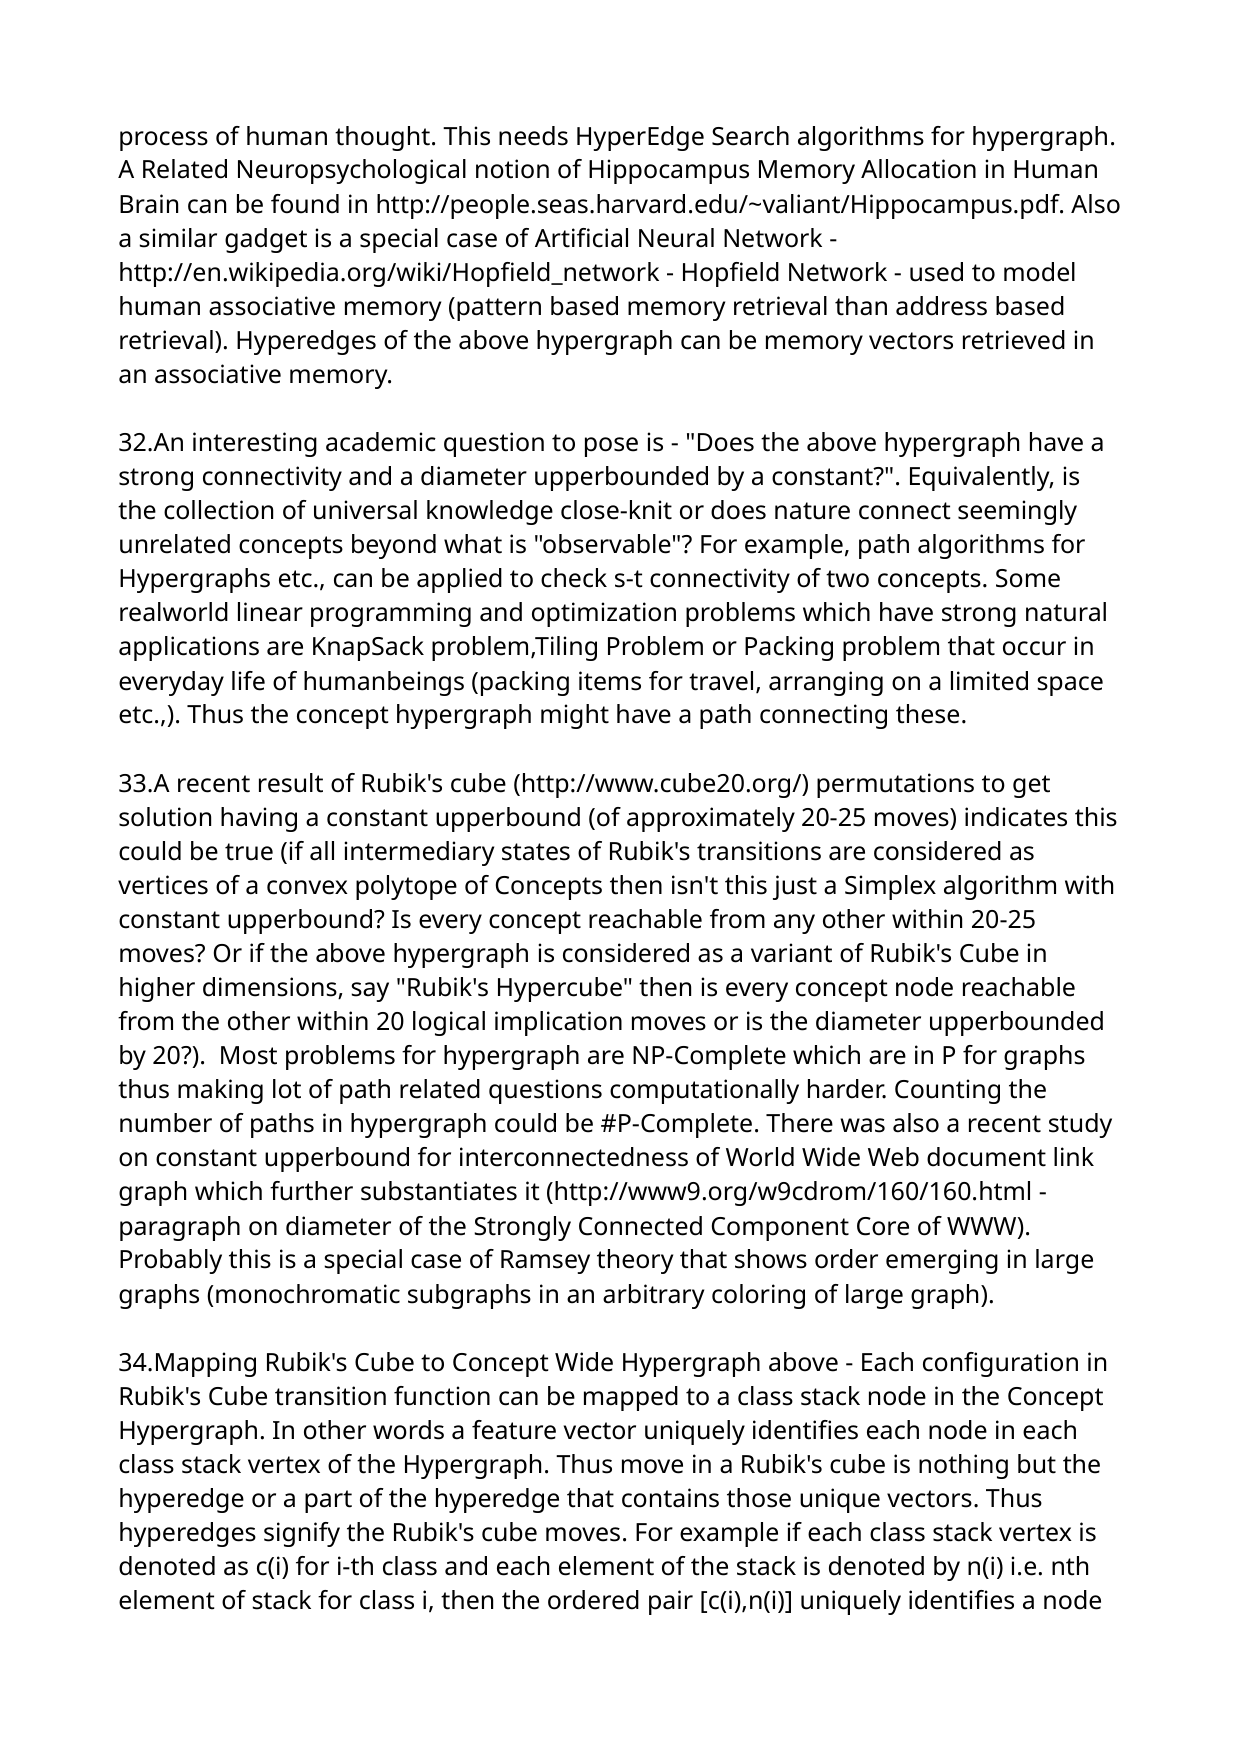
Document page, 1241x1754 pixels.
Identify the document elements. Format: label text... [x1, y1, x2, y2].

text 34.Mapping Rubik's Cube to Concept Wide Hypergraph above - Each configuration in Rubik's Cube transition function can be mapped to a class stack node in the Concept Hypergraph. In other words a feature vector uniquely identifies each node in each class stack vertex of the Hypergraph. Thus move in a Rubik's cube is nothing but the hyperedge or a part of the hyperedge that contains those unique vectors. Thus hyperedges signify the Rubik's cube moves. For example if each class stack vertex is denoted as c(i) for i-th class and each element of the stack is denoted by n(i) i.e. nth element of stack for class i, then the ordered pair [c(i),n(i)] uniquely identifies a node [118, 1344, 1122, 1617]
text 32.An interesting academic question to pose is - "Does the above hypergraph have a strong connectivity and a diameter upperbounded by a constant?". Equivalently, is the collection of universal knowledge close-knit or does nature connect seemingly unrelated concepts beyond what is "observable"? For example, path algorithms for Hypergraphs etc., can be applied to check s-t connectivity of two concepts. Some realworld linear programming and optimization problems which have strong natural applications are KnapSack problem,Tiling Problem or Packing problem that occur in everyday life of humanbeings (packing items for travel, arranging on a limited space etc.,). Thus the concept hypergraph might have a path connecting these. [118, 425, 1122, 731]
text 33.A recent result of Rubik's cube (http://www.cube20.org/) permutations to get solution having a constant upperbound (of approximately 20-25 moves) indicates this could be true (if all intermediary states of Rubik's transitions are considered as vertices of a convex polytope of Concepts then isn't this just a Simplex algorithm with constant upperbound? Is every concept reachable from any other within 20-25 moves? Or if the above hypergraph is considered as a variant of Rubik's Cube in higher dimensions, say "Rubik's Hypercube" then is every concept node reachable from the other within 20 logical implication moves or is the diameter upperbounded by 20?). Most problems for hypergraph are NP-Complete which are in P for graphs thus making lot of path related questions computationally harder. Counting the number of paths in hypergraph could be #P-Complete. There was also a recent study on constant upperbound for interconnectedness of World Wide Web document link graph which further substantiates it (http://www9.org/w9cdrom/160/160.html - paragraph on diameter of the Strongly Connected Component Core of WWW). Probably this is a special case of Ramsey theory that shows order emerging in large graphs (monochromatic subgraphs in an arbitrary coloring of large graph). [118, 765, 1122, 1310]
text process of human thought. This needs HyperEdge Search algorithms for hypergraph. A Related Neuropsychological notion of Hippocampus Memory Allocation in Human Brain can be found in http://people.seas.harvard.edu/~valiant/Hippocampus.pdf. Also a similar gadget is a special case of Artificial Neural Network - http://en.wikipedia.org/wiki/Hopfield_network - Hopfield Network - used to model human associative memory (pattern based memory retrieval than address based retrieval). Hyperedges of the above hypergraph can be memory vectors retrieved in an associative memory. [118, 118, 1122, 391]
